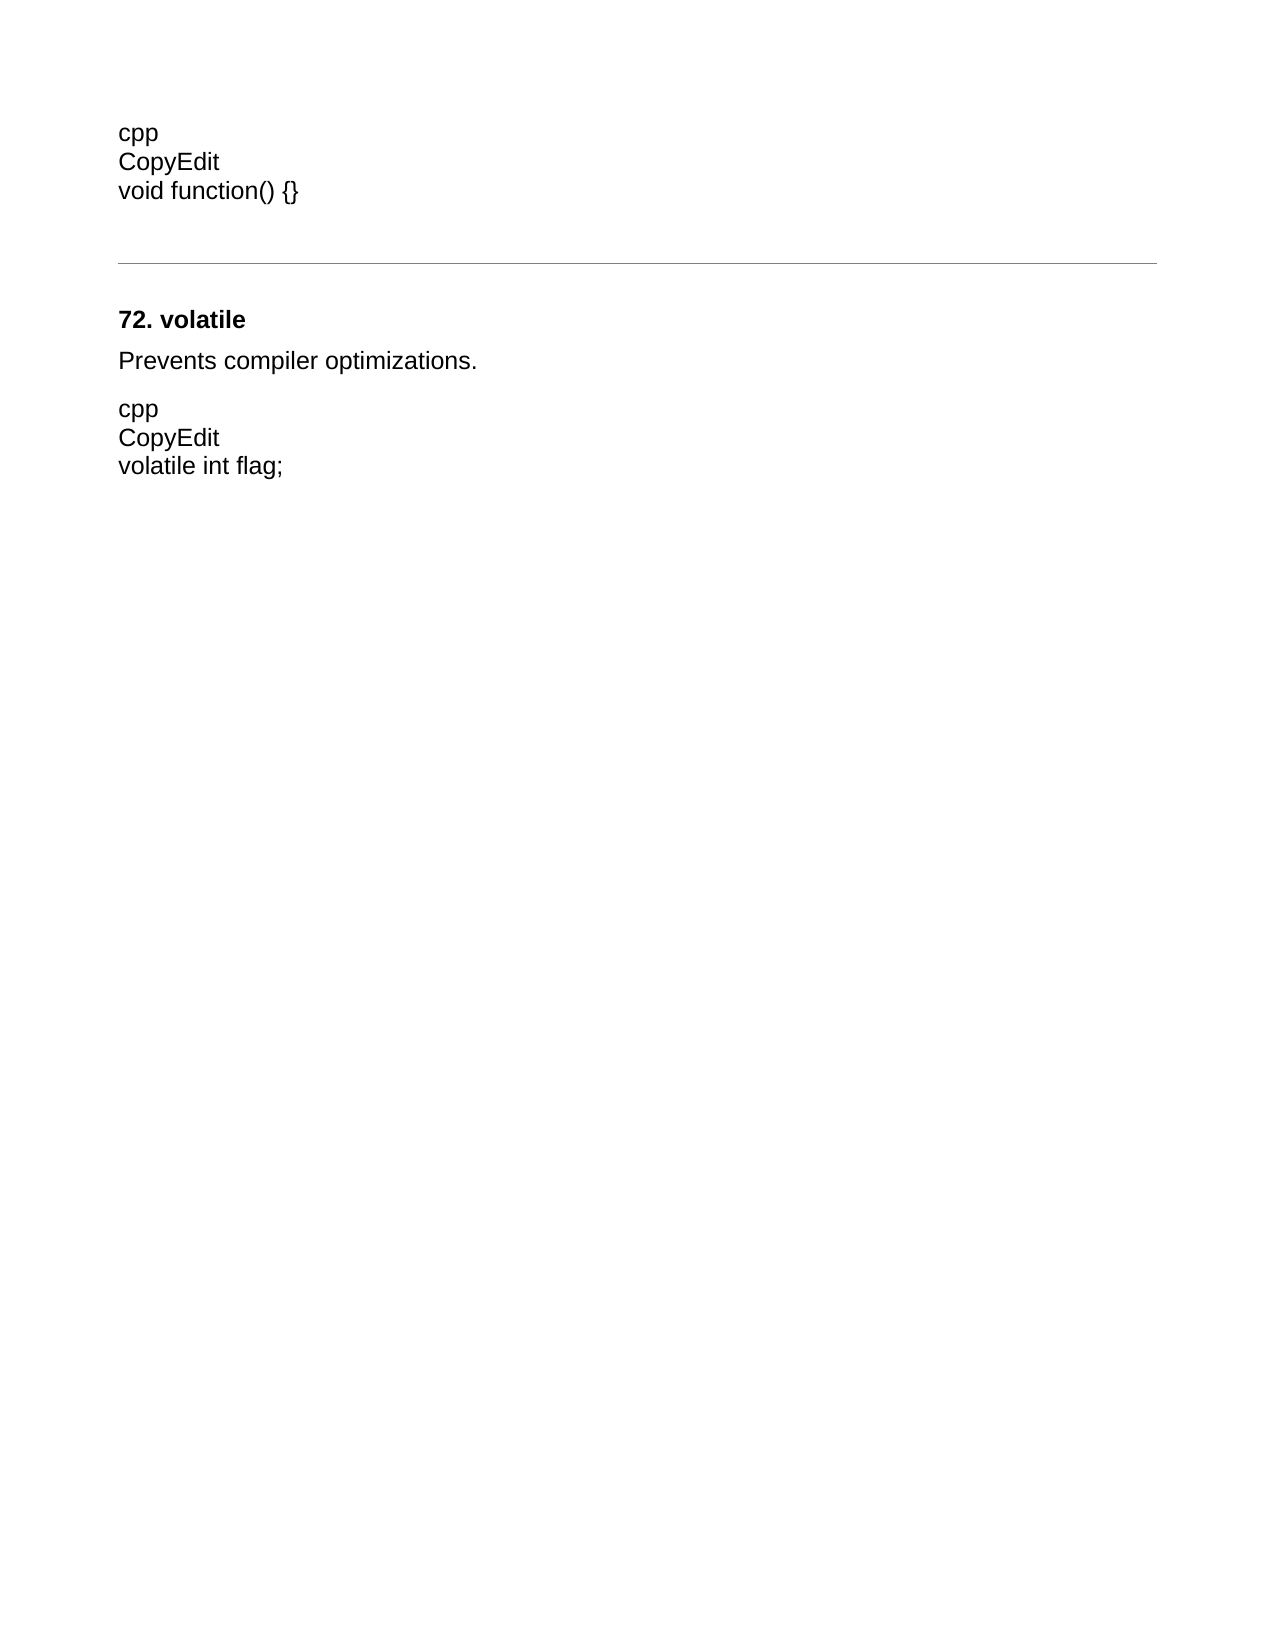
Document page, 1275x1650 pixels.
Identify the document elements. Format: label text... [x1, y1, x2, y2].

text cpp [118, 118, 1157, 147]
text CopyEdit [118, 147, 1157, 176]
text Prevents compiler optimizations. [118, 346, 1157, 375]
subtitle 72. volatile [118, 305, 1157, 334]
text void function() {} [118, 176, 1157, 204]
text volatile int flag; [118, 451, 1157, 480]
text CopyEdit [118, 423, 1157, 451]
text cpp [118, 394, 1157, 423]
